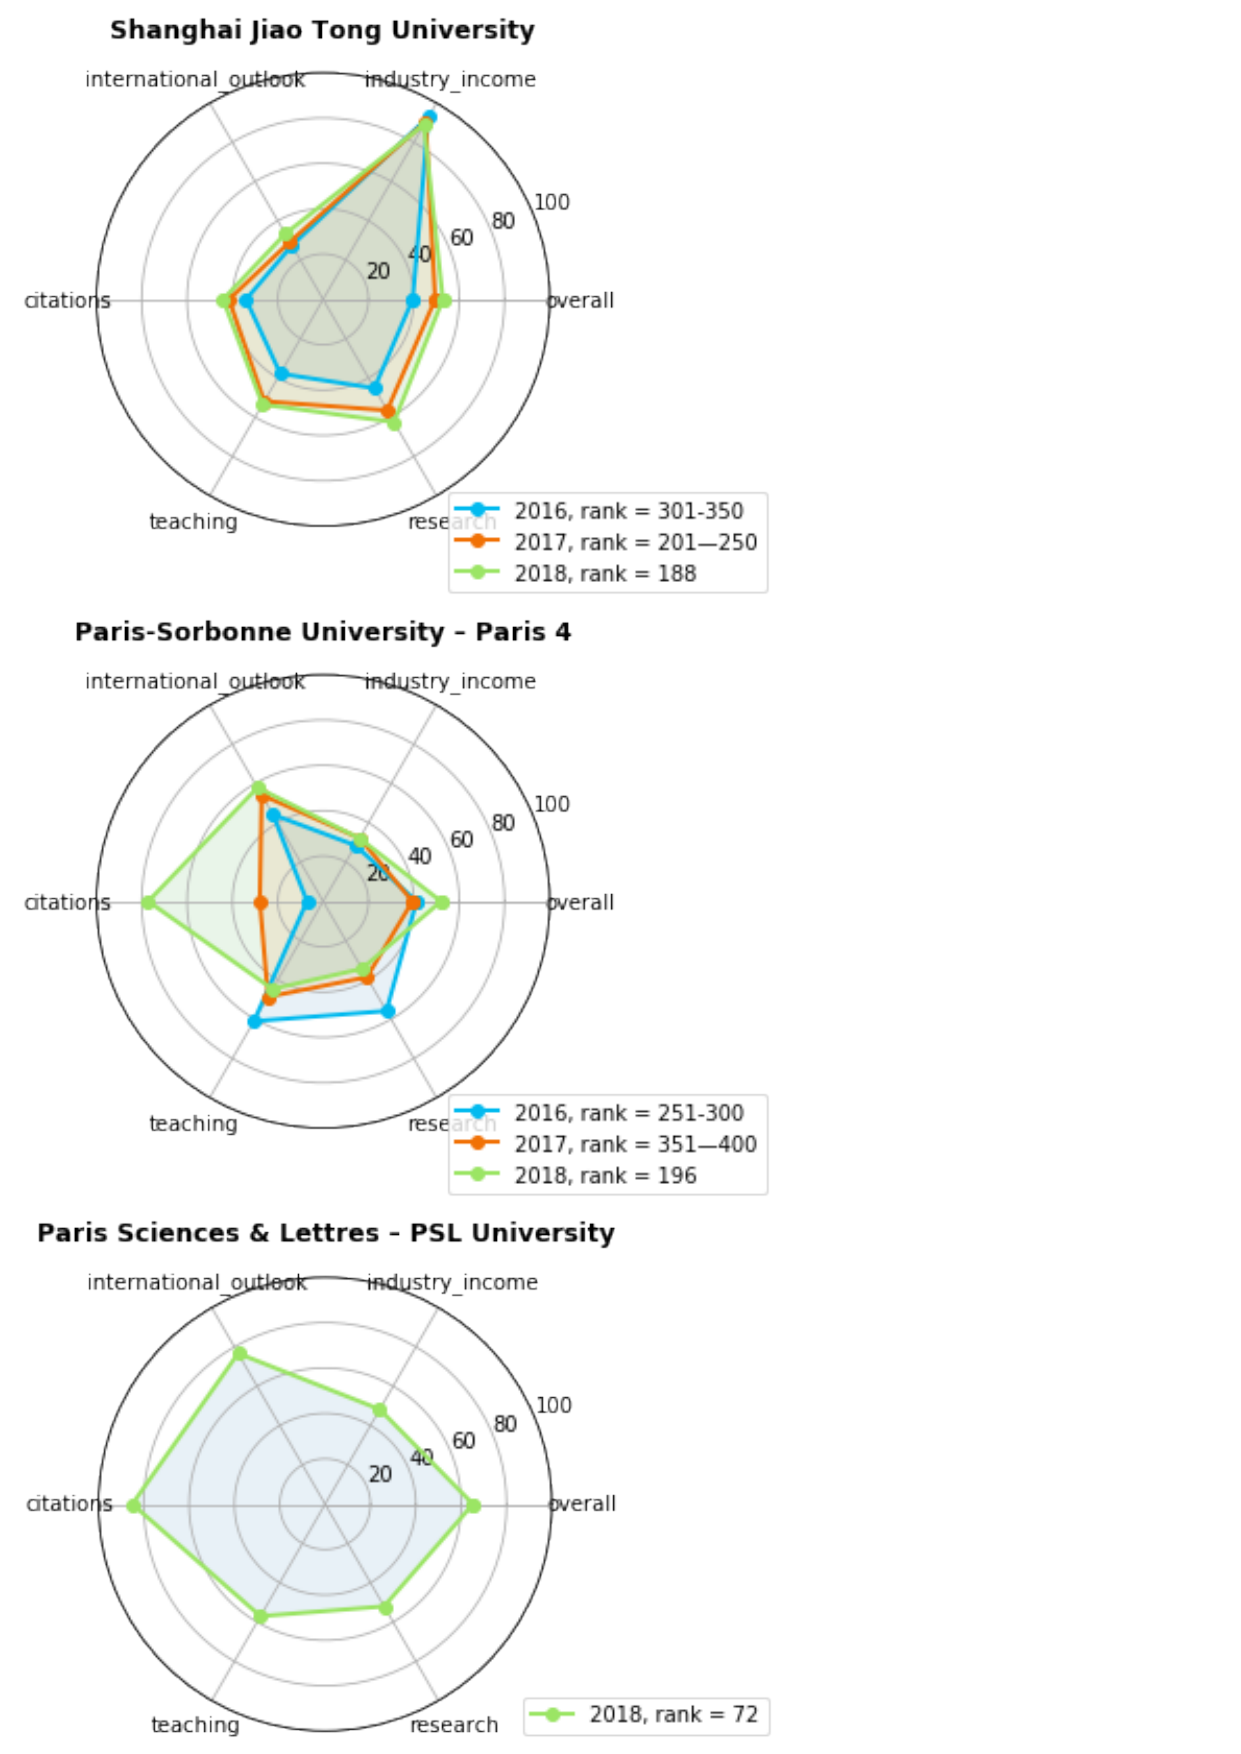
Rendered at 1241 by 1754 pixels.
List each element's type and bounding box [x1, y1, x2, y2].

picture [8, 4, 782, 1754]
